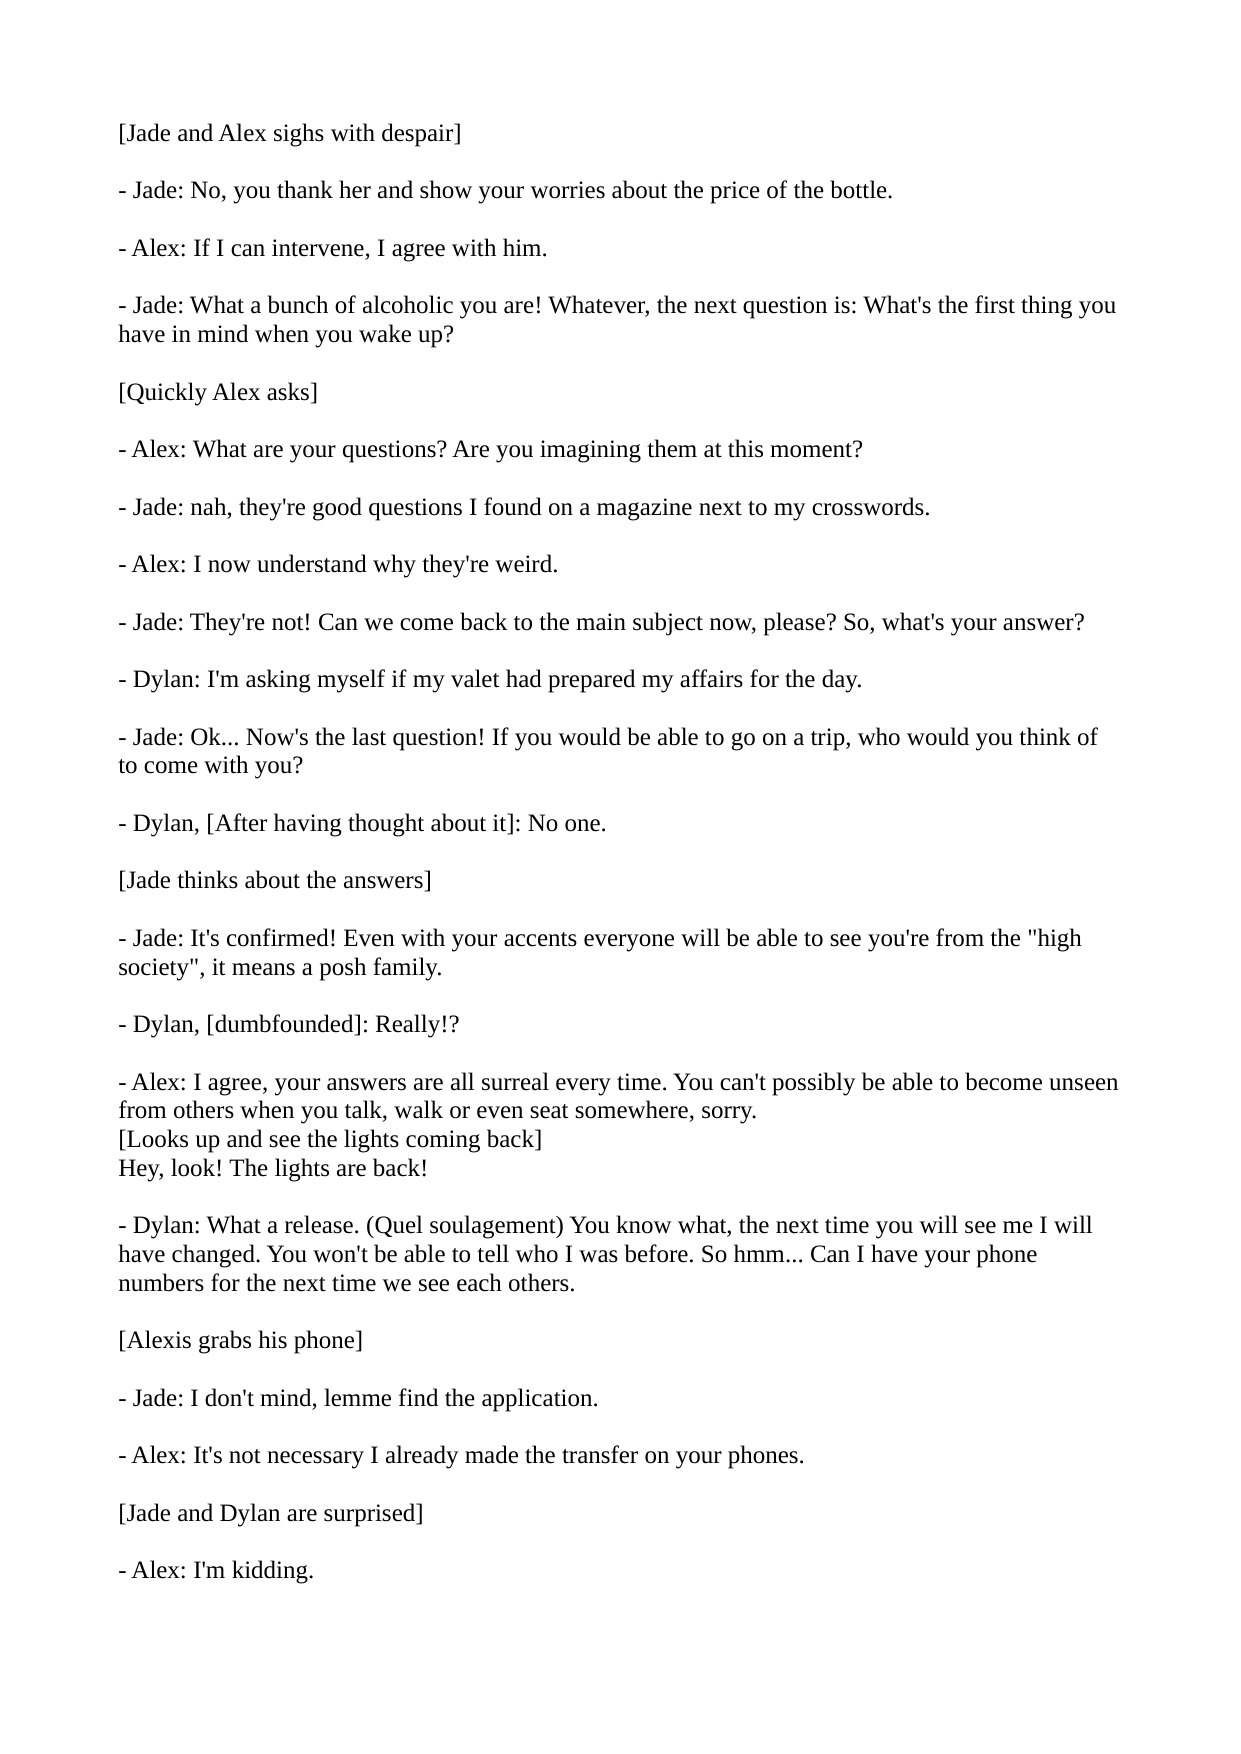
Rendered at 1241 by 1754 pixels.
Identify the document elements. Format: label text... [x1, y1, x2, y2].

text - Dylan: What a release. (Quel soulagement) You know what, the next time you will see me I will have changed. You won't be able to tell who I was before. So hmm... Can I have your phone numbers for the next time we see each others. [118, 1211, 1122, 1297]
text [Jade thinks about the answers] [118, 866, 1122, 894]
text - Alex: What are your questions? Are you imagining them at this moment? [118, 434, 1122, 463]
text - Jade: What a bunch of alcoholic you are! Whatever, the next question is: What's the first thing you have in mind when you wake up? [118, 291, 1122, 348]
text Hey, look! The lights are back! [118, 1153, 1122, 1182]
text - Dylan, [dumbfounded]: Really!? [118, 1009, 1122, 1038]
text - Jade: It's confirmed! Even with your accents everyone will be able to see you're from the "high society", it means a posh family. [118, 923, 1122, 981]
text - Alex: It's not necessary I already made the transfer on your phones. [118, 1441, 1122, 1469]
text - Alex: I'm kidding. [118, 1556, 1122, 1584]
text [Alexis grabs his phone] [118, 1326, 1122, 1354]
text - Jade: Ok... Now's the last question! If you would be able to go on a trip, who would you think of to come with you? [118, 722, 1122, 779]
text - Dylan: I'm asking myself if my valet had prepared my affairs for the day. [118, 664, 1122, 693]
text - Alex: I now understand why they're weird. [118, 549, 1122, 578]
text [Jade and Dylan are surprised] [118, 1498, 1122, 1527]
text - Jade: I don't mind, lemme find the application. [118, 1383, 1122, 1412]
text - Jade: nah, they're good questions I found on a magazine next to my crosswords. [118, 492, 1122, 521]
text [Jade and Alex sighs with despair] [118, 118, 1122, 147]
text [Quickly Alex asks] [118, 377, 1122, 406]
text - Dylan, [After having thought about it]: No one. [118, 808, 1122, 837]
text [Looks up and see the lights coming back] [118, 1124, 1122, 1153]
text - Alex: I agree, your answers are all surreal every time. You can't possibly be able to become unseen from others when you talk, walk or even seat somewhere, sorry. [118, 1067, 1122, 1124]
text - Jade: No, you thank her and show your worries about the price of the bottle. [118, 176, 1122, 204]
text - Jade: They're not! Can we come back to the main subject now, please? So, what's your answer? [118, 607, 1122, 636]
text - Alex: If I can intervene, I agree with him. [118, 233, 1122, 262]
